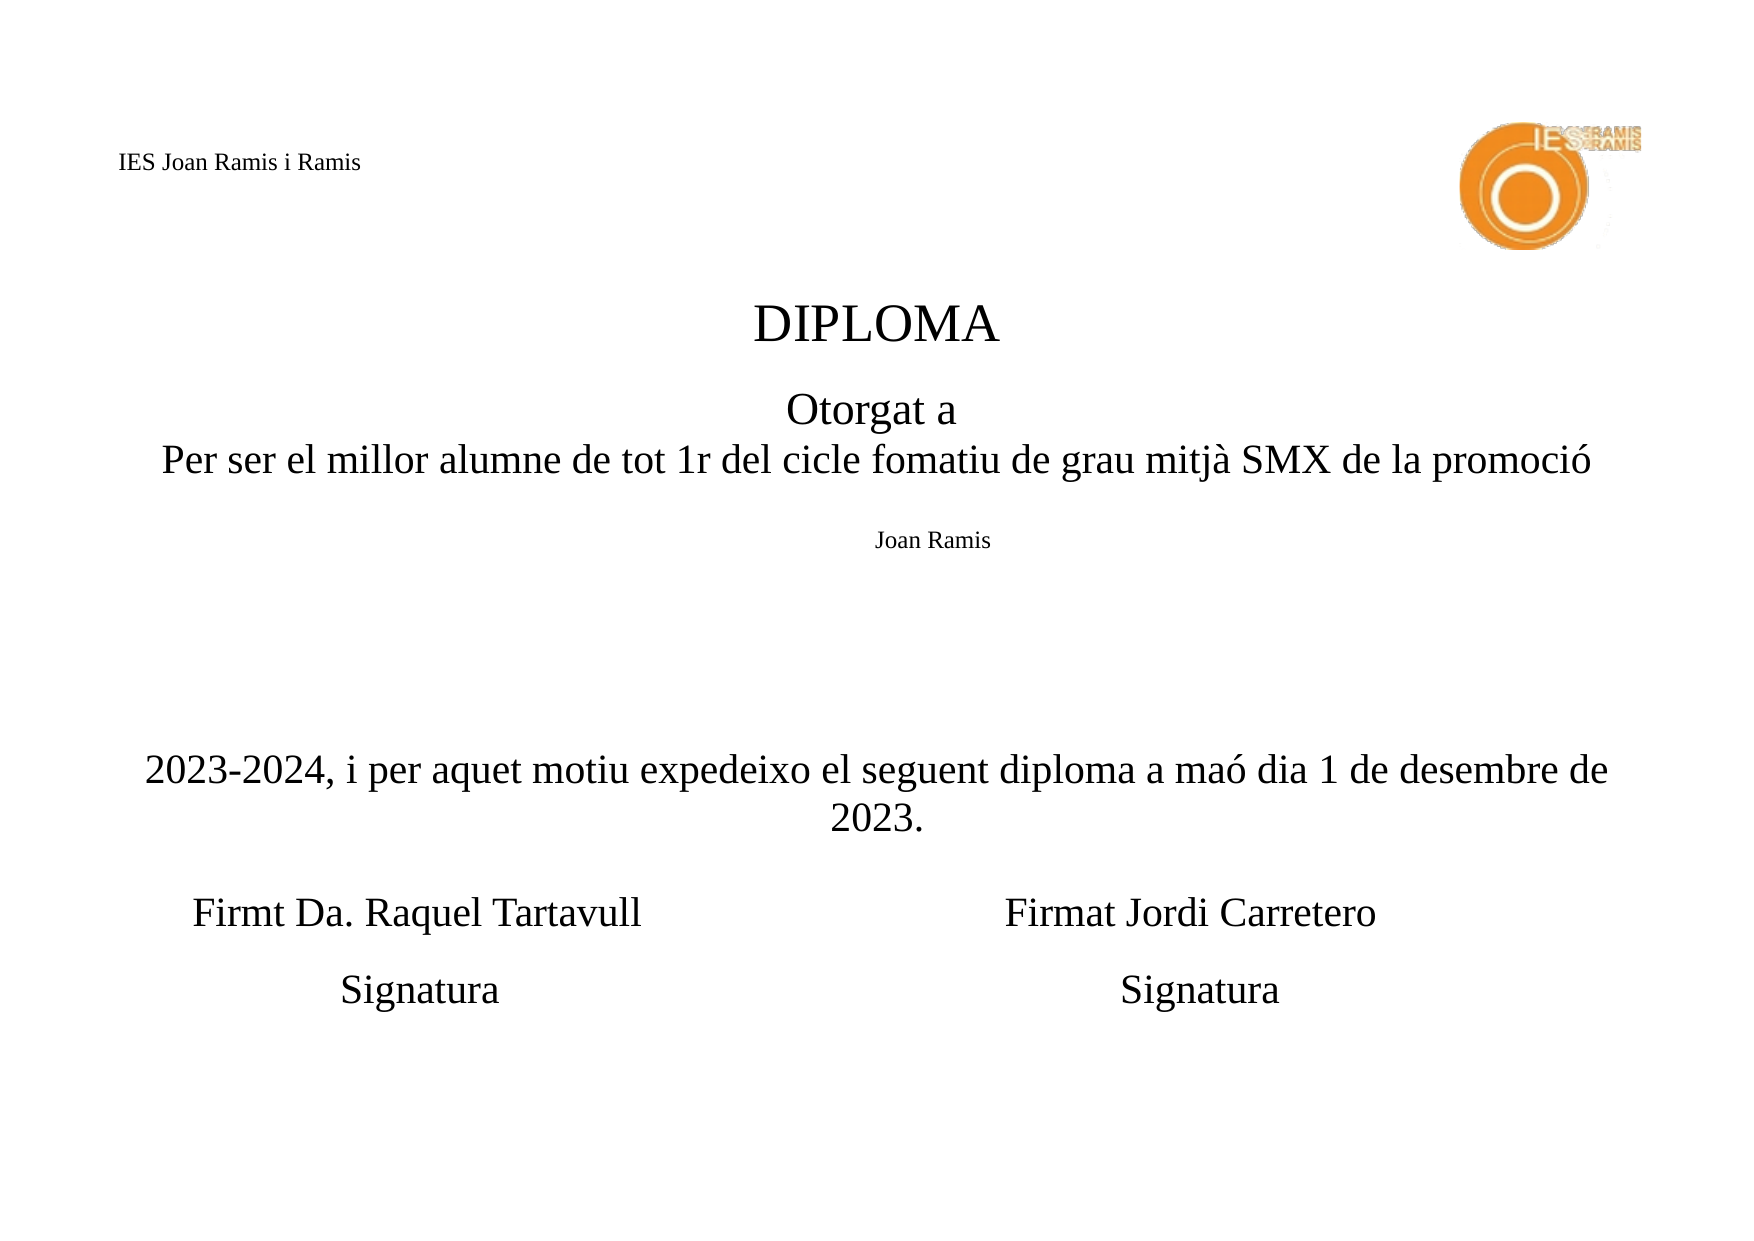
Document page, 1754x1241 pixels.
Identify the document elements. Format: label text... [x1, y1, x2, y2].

text Joan Ramis [714, 526, 1157, 554]
text IES Joan Ramis i Ramis [118, 147, 1459, 176]
text DIPLOMA [118, 291, 1636, 353]
picture [1459, 122, 1642, 250]
text Firmt Da. Raquel Tartavull Firmat Jordi Carretero [118, 888, 1636, 936]
text Otorgat a [118, 382, 1636, 434]
text Per ser el millor alumne de tot 1r del cicle fomatiu de grau mitjà SMX de la promoció 2023-2024, i per aquet motiu expedeixo el seguent diploma a maó dia 1 de desembre de 2023. [118, 434, 1636, 840]
text Signatura Signatura [118, 964, 1636, 1012]
